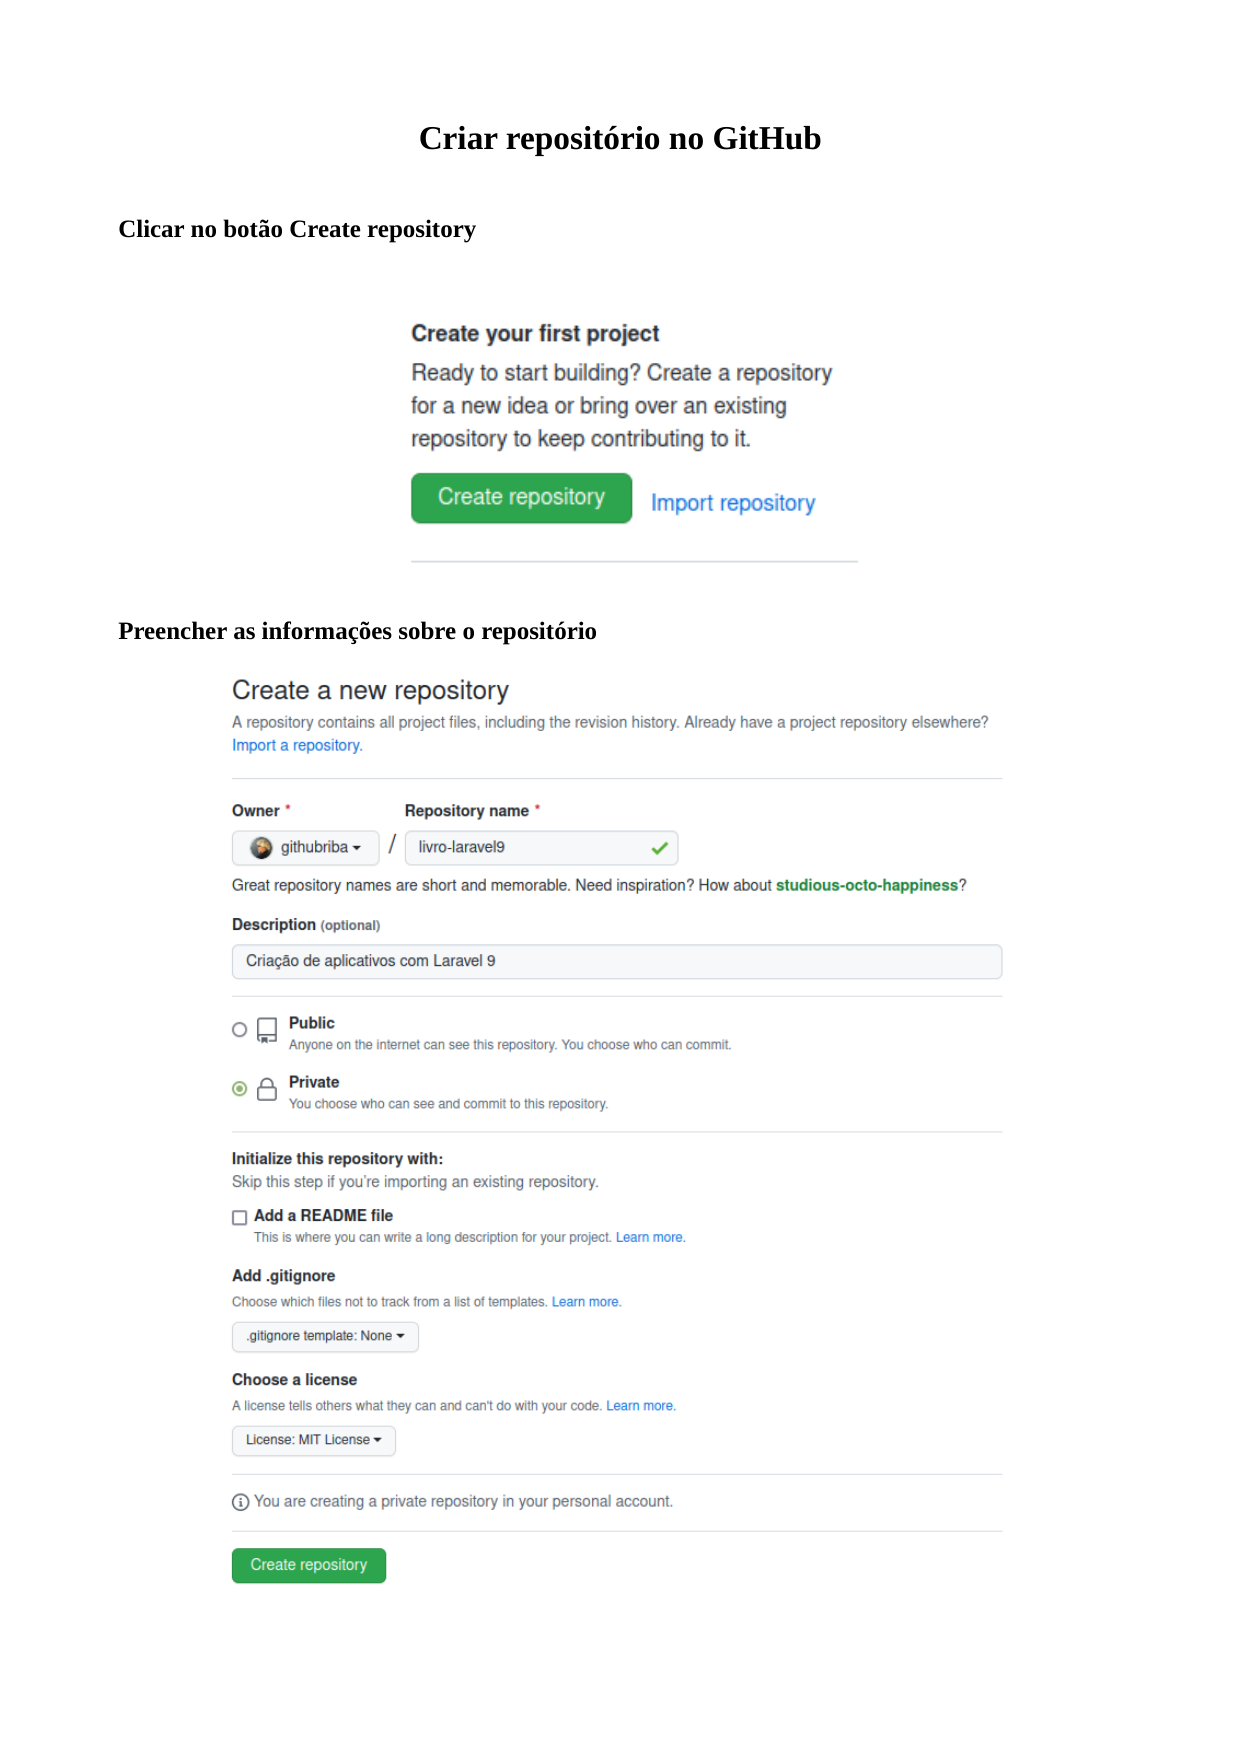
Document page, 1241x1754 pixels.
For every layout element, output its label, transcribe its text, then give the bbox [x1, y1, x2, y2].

picture [221, 673, 1019, 1592]
picture [377, 271, 863, 569]
text Criar repositório no GitHub [118, 118, 1122, 156]
text Preencher as informações sobre o repositório [118, 616, 1122, 645]
text Clicar no botão Create repository [118, 214, 1122, 243]
